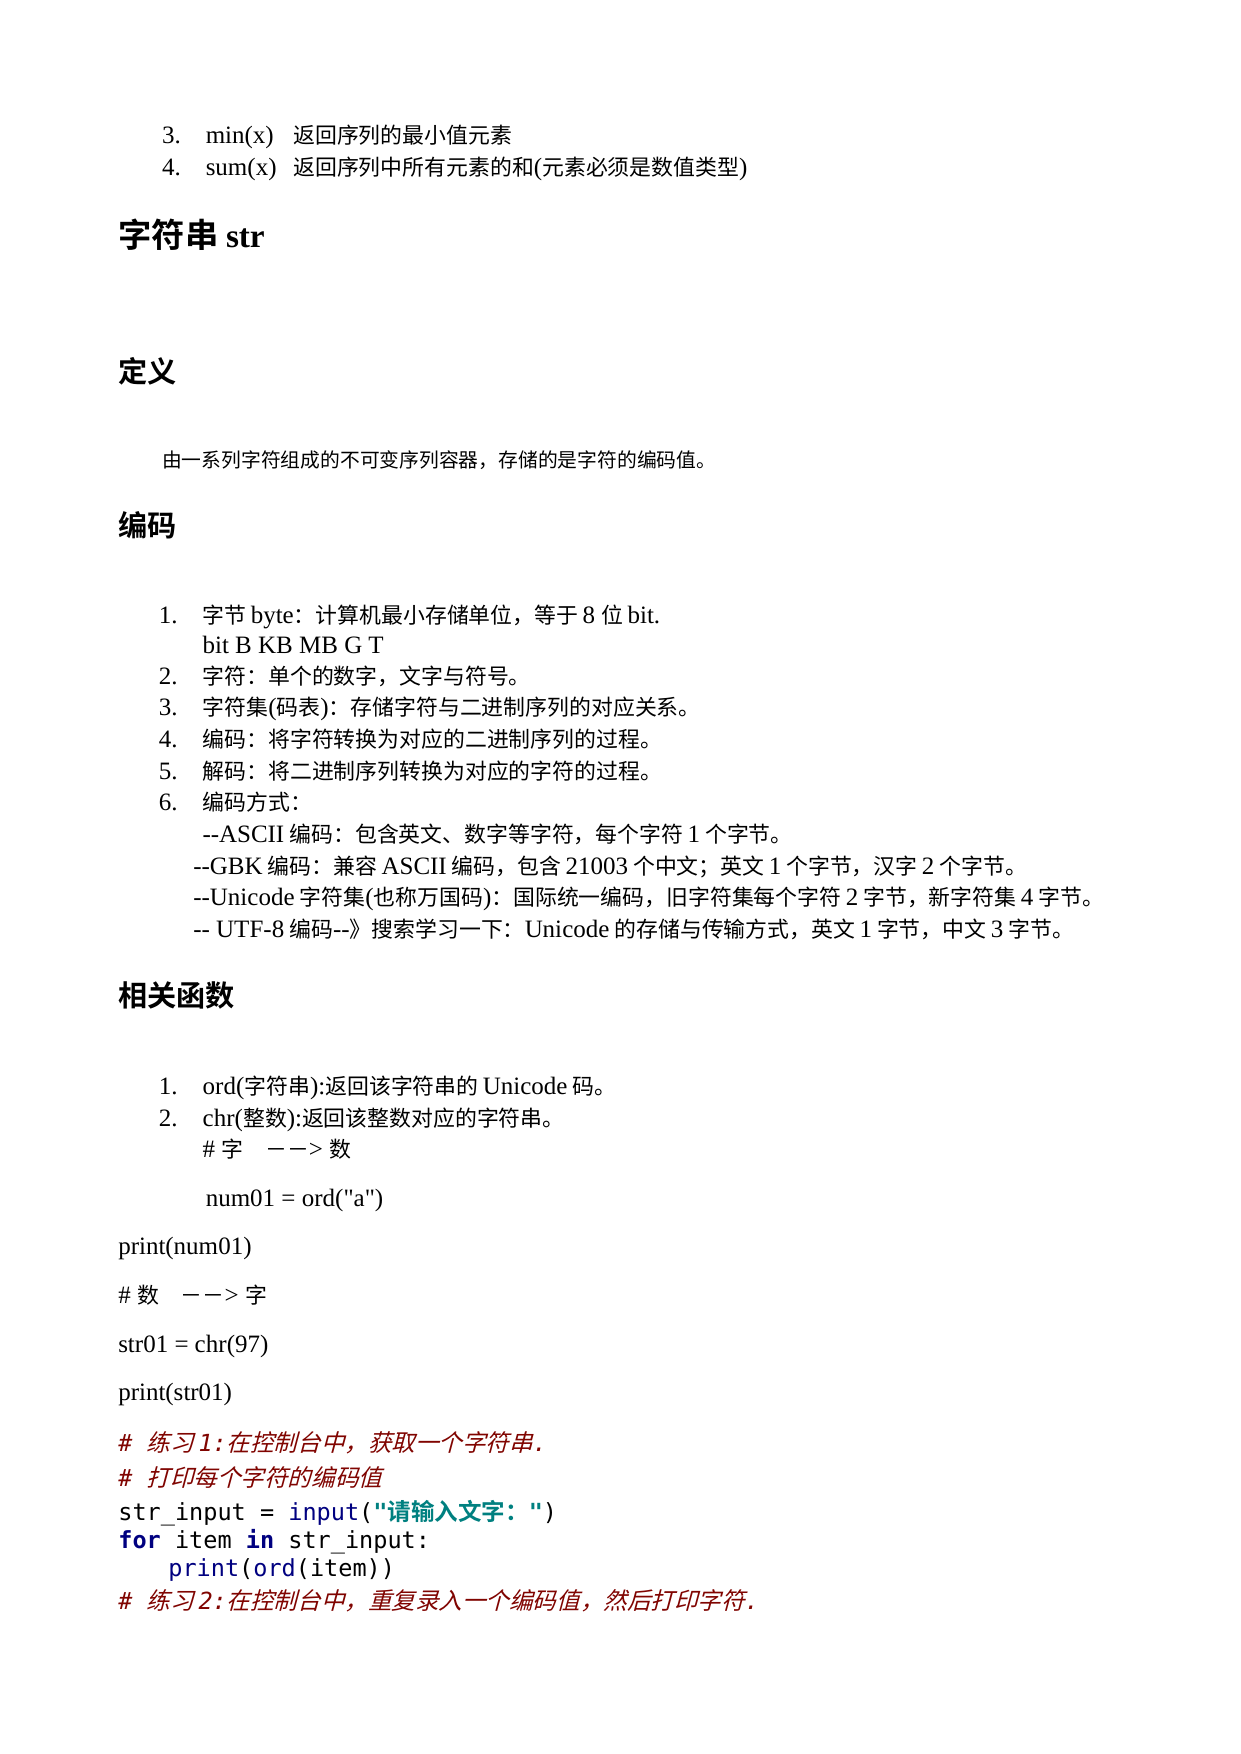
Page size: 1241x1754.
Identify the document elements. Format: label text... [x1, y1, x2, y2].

text print(num01) [118, 1231, 1122, 1259]
text # 练习1:在控制台中，获取一个字符串. [118, 1424, 1122, 1459]
list chr(整数):返回该整数对应的字符串。 [159, 1101, 1122, 1132]
subtitle 相关函数 [118, 973, 1122, 1015]
list 编码方式： [159, 785, 1122, 817]
subtitle 定义 [118, 348, 1122, 390]
text str_input = input("请输入文字：") [118, 1493, 1122, 1527]
list ord(字符串):返回该字符串的Unicode码。 [159, 1069, 1122, 1101]
subtitle 字符串 str [118, 208, 1122, 257]
list sum(x) 返回序列中所有元素的和(元素必须是数值类型) [162, 150, 1122, 181]
list 字符集(码表)：存储字符与二进制序列的对应关系。 [159, 690, 1122, 722]
text -- UTF-8编码--》搜索学习一下：Unicode的存储与传输方式，英文1字节，中文3字节。 [140, 912, 1122, 944]
text --ASCII编码：包含英文、数字等字符，每个字符1个字节。 [202, 817, 1122, 849]
list 编码：将字符转换为对应的二进制序列的过程。 [159, 722, 1122, 754]
text # 练习2:在控制台中，重复录入一个编码值，然后打印字符. [118, 1582, 1122, 1616]
subtitle 编码 [118, 502, 1122, 544]
text --GBK编码：兼容ASCII编码，包含21003个中文；英文1个字节，汉字2个字节。 [140, 849, 1122, 880]
list # 字 －－> 数 [159, 1132, 1122, 1164]
list bit B KB MB G T [159, 630, 1122, 659]
text str01 = chr(97) [118, 1329, 1122, 1358]
text # 打印每个字符的编码值 [118, 1459, 1122, 1493]
list 字符：单个的数字，文字与符号。 [159, 659, 1122, 690]
text for item in str_input: [118, 1527, 1122, 1554]
text print(str01) [118, 1377, 1122, 1406]
text # 数 －－> 字 [118, 1278, 1122, 1310]
list min(x) 返回序列的最小值元素 [162, 118, 1122, 150]
text --Unicode字符集(也称万国码)：国际统一编码，旧字符集每个字符2字节，新字符集4字节。 [140, 880, 1122, 912]
text num01 = ord("a") [118, 1183, 1122, 1212]
text 由一系列字符组成的不可变序列容器，存储的是字符的编码值。 [162, 444, 1122, 473]
text print(ord(item)) [118, 1554, 1122, 1582]
list 解码：将二进制序列转换为对应的字符的过程。 [159, 754, 1122, 785]
list 字节byte：计算机最小存储单位，等于8 位bit. [159, 598, 1122, 630]
